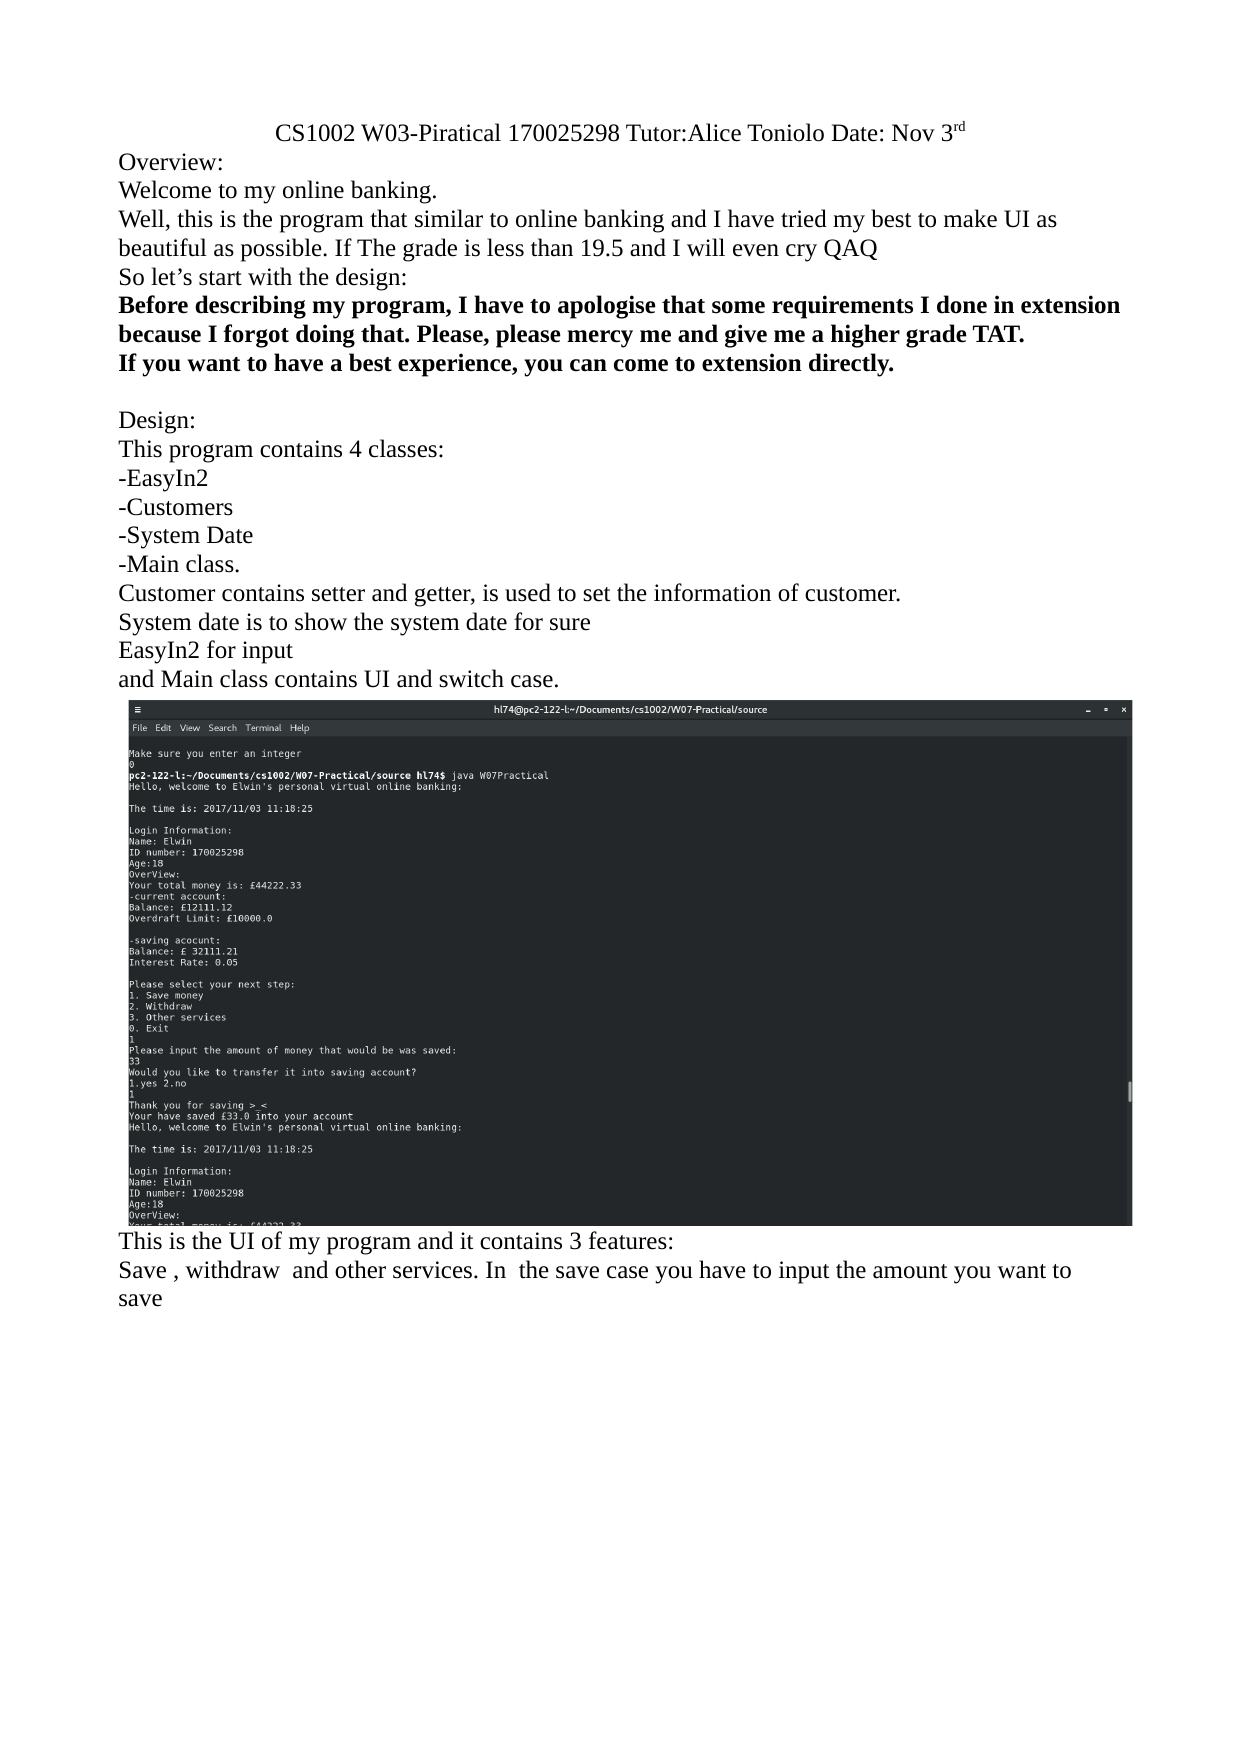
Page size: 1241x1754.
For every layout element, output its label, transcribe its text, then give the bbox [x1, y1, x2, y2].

picture [128, 700, 1133, 1226]
text and Main class contains UI and switch case. [118, 664, 1122, 693]
text -EasyIn2 [118, 463, 1122, 492]
text If you want to have a best experience, you can come to extension directly. [118, 348, 1122, 377]
text -Main class. [118, 549, 1122, 578]
text System date is to show the system date for sure [118, 607, 1122, 636]
text Save , withdraw and other services. In the save case you have to input the amount you want to save [118, 1255, 1122, 1312]
text EasyIn2 for input [118, 636, 1122, 664]
text CS1002 W03-Piratical 170025298 Tutor:Alice Toniolo Date: Nov 3rd [118, 118, 1122, 147]
text -System Date [118, 521, 1122, 549]
text This program contains 4 classes: [118, 434, 1122, 463]
text Design: [118, 406, 1122, 434]
text So let’s start with the design: [118, 262, 1122, 291]
text Overview: [118, 147, 1122, 176]
text Welcome to my online banking. [118, 176, 1122, 204]
text -Customers [118, 492, 1122, 521]
text This is the UI of my program and it contains 3 features: [118, 693, 1122, 1255]
text Before describing my program, I have to apologise that some requirements I done in extension because I forgot doing that. Please, please mercy me and give me a higher grade TAT. [118, 291, 1122, 348]
text Well, this is the program that similar to online banking and I have tried my best to make UI as beautiful as possible. If The grade is less than 19.5 and I will even cry QAQ [118, 204, 1122, 262]
text Customer contains setter and getter, is used to set the information of customer. [118, 578, 1122, 607]
